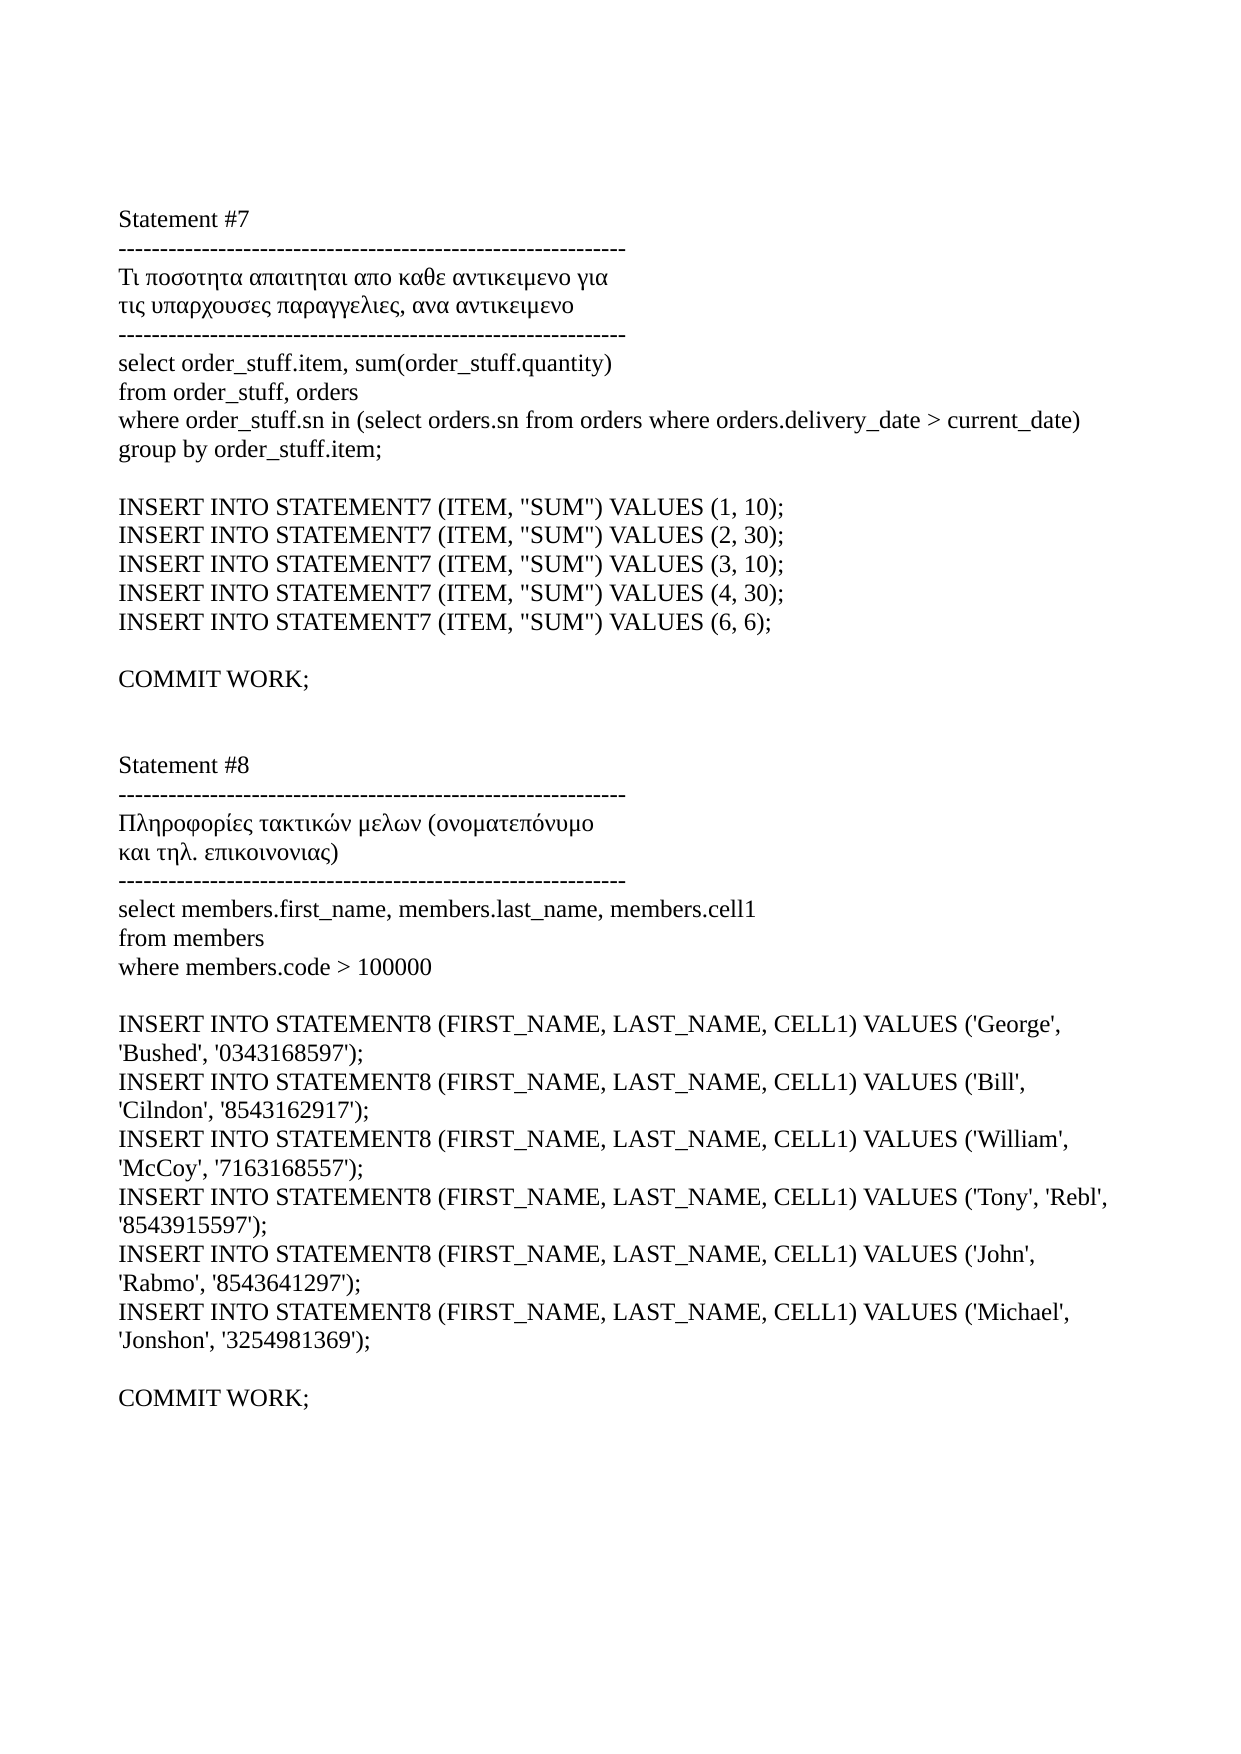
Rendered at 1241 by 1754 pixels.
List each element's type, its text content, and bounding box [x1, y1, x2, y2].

text INSERT INTO STATEMENΤ7 (ITEM, "SUM") VALUES (2, 30); [118, 521, 1122, 549]
text select order_stuff.item, sum(order_stuff.quantity) [118, 348, 1122, 377]
text τις υπαρχουσες παραγγελιες, ανα αντικειμενο [118, 291, 1122, 319]
text Statement #8 [118, 751, 1122, 779]
text Τι ποσοτητα απαιτηται απο καθε αντικειμενο για [118, 262, 1122, 291]
text INSERT INTO STATEMENΤ7 (ITEM, "SUM") VALUES (1, 10); [118, 492, 1122, 521]
text και τηλ. επικοινονιας) [118, 837, 1122, 866]
text group by order_stuff.item; [118, 434, 1122, 463]
text INSERT INTO STATEMENT8 (FIRST_NAME, LAST_NAME, CELL1) VALUES ('George', 'Bushed', '0343168597'); [118, 1009, 1122, 1067]
text INSERT INTO STATEMENΤ7 (ITEM, "SUM") VALUES (3, 10); [118, 549, 1122, 578]
text INSERT INTO STATEMENΤ7 (ITEM, "SUM") VALUES (4, 30); [118, 578, 1122, 607]
text select members.first_name, members.last_name, members.cell1 [118, 894, 1122, 923]
text where members.code > 100000 [118, 952, 1122, 981]
text Πληροφορίες τακτικών μελων (ονοματεπόνυμο [118, 808, 1122, 837]
text ------------------------------------------------------------- [118, 866, 1122, 894]
text INSERT INTO STATEMENT8 (FIRST_NAME, LAST_NAME, CELL1) VALUES ('William', 'McCoy', '7163168557'); [118, 1124, 1122, 1182]
text where order_stuff.sn in (select orders.sn from orders where orders.delivery_date > current_date) [118, 406, 1122, 434]
text Statement #7 [118, 204, 1122, 233]
text from order_stuff, orders [118, 377, 1122, 406]
text from members [118, 923, 1122, 952]
text INSERT INTO STATEMENΤ7 (ITEM, "SUM") VALUES (6, 6); [118, 607, 1122, 636]
text COMMIT WORK; [118, 664, 1122, 693]
text COMMIT WORK; [118, 1383, 1122, 1412]
text INSERT INTO STATEMENT8 (FIRST_NAME, LAST_NAME, CELL1) VALUES ('Michael', 'Jonshon', '3254981369'); [118, 1297, 1122, 1354]
text INSERT INTO STATEMENT8 (FIRST_NAME, LAST_NAME, CELL1) VALUES ('Bill', 'Cilndon', '8543162917'); [118, 1067, 1122, 1124]
text INSERT INTO STATEMENT8 (FIRST_NAME, LAST_NAME, CELL1) VALUES ('John', 'Rabmo', '8543641297'); [118, 1239, 1122, 1297]
text INSERT INTO STATEMENT8 (FIRST_NAME, LAST_NAME, CELL1) VALUES ('Tony', 'Rebl', '8543915597'); [118, 1182, 1122, 1239]
text ------------------------------------------------------------- [118, 779, 1122, 808]
text ------------------------------------------------------------- [118, 319, 1122, 348]
text ------------------------------------------------------------- [118, 233, 1122, 262]
